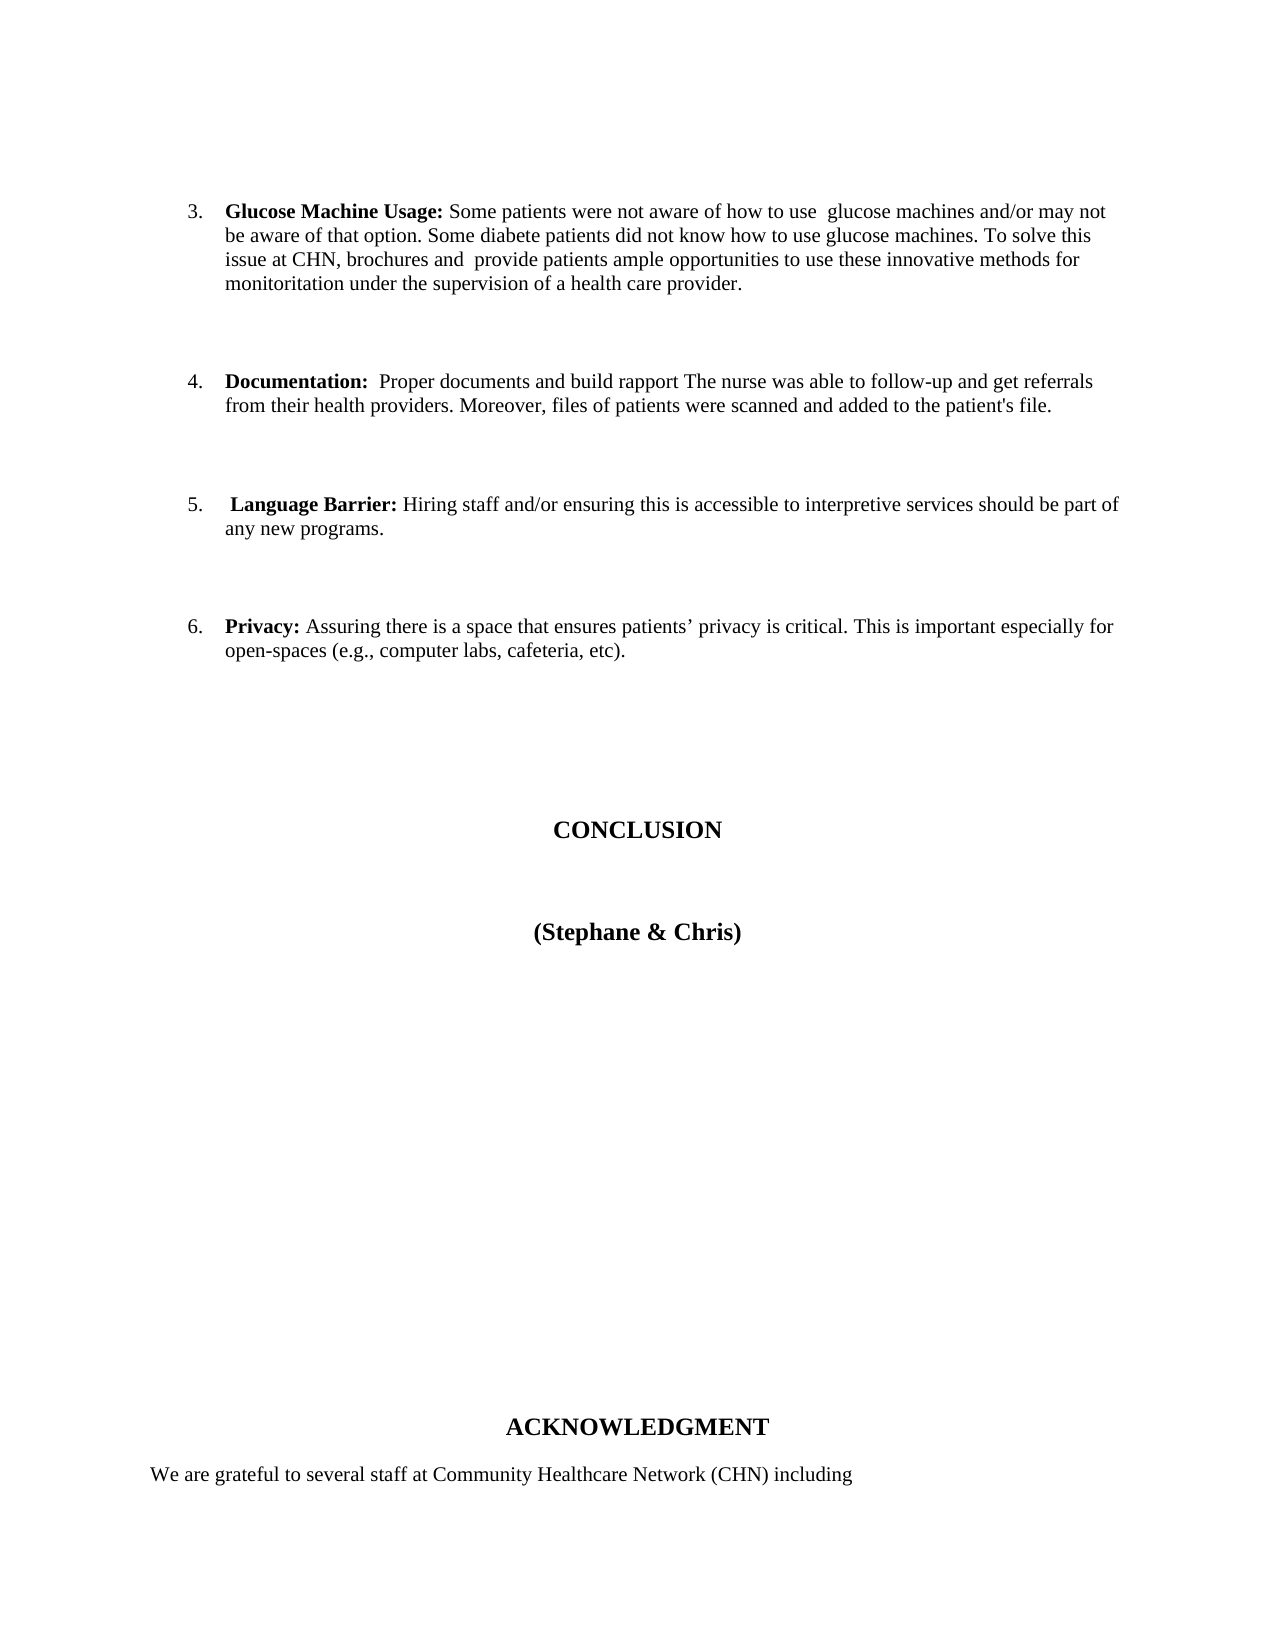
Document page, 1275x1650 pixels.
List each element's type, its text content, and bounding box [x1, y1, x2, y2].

text CONCLUSION [150, 815, 1125, 844]
list Glucose Machine Usage: Some patients were not aware of how to use glucose machines and/or may not be aware of that option. Some diabete patients did not know how to use glucose machines. To solve this issue at CHN, brochures and provide patients ample opportunities to use these innovative methods for monitoritation under the supervision of a health care provider. [187, 199, 1125, 295]
text We are grateful to several staff at Community Healthcare Network (CHN) including [150, 1462, 1125, 1486]
list Language Barrier: Hiring staff and/or ensuring this is accessible to interpretive services should be part of any new programs. [187, 492, 1125, 540]
list Privacy: Assuring there is a space that ensures patients’ privacy is critical. This is important especially for open-spaces (e.g., computer labs, cafeteria, etc). [187, 614, 1125, 662]
list Documentation: Proper documents and build rapport The nurse was able to follow-up and get referrals from their health providers. Moreover, files of patients were scanned and added to the patient's file. [187, 369, 1125, 417]
text ACKNOWLEDGMENT [150, 1412, 1125, 1441]
text (Stephane & Chris) [150, 917, 1125, 945]
